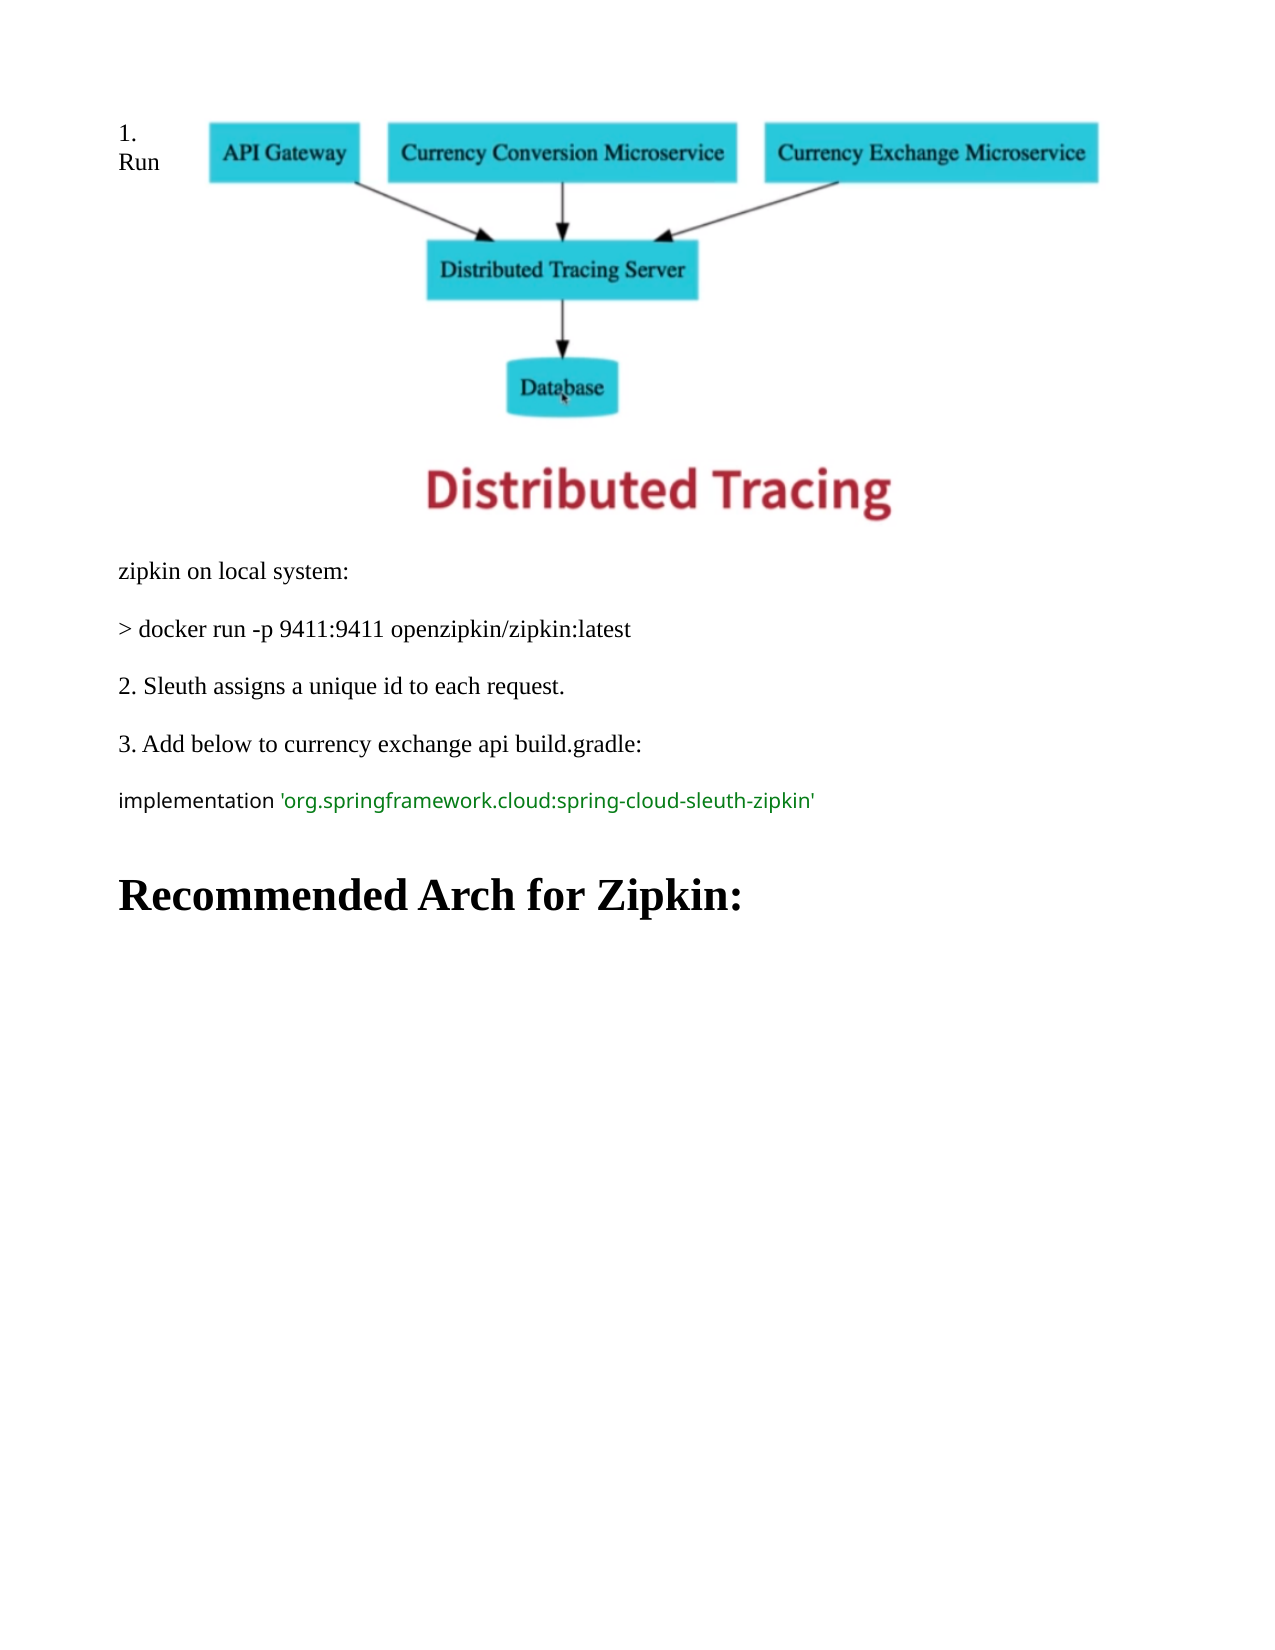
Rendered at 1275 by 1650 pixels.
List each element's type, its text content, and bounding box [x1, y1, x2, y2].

text 2. Sleuth assigns a unique id to each request. [118, 671, 1157, 700]
text implementation 'org.springframework.cloud:spring-cloud-sleuth-zipkin' [118, 786, 1157, 815]
text 1. Run zipkin on local system: [118, 118, 1157, 585]
text > docker run -p 9411:9411 openzipkin/zipkin:latest [118, 614, 1157, 642]
picture [164, 118, 1112, 557]
text Recommended Arch for Zipkin: [118, 867, 1157, 920]
text 3. Add below to currency exchange api build.gradle: [118, 729, 1157, 757]
